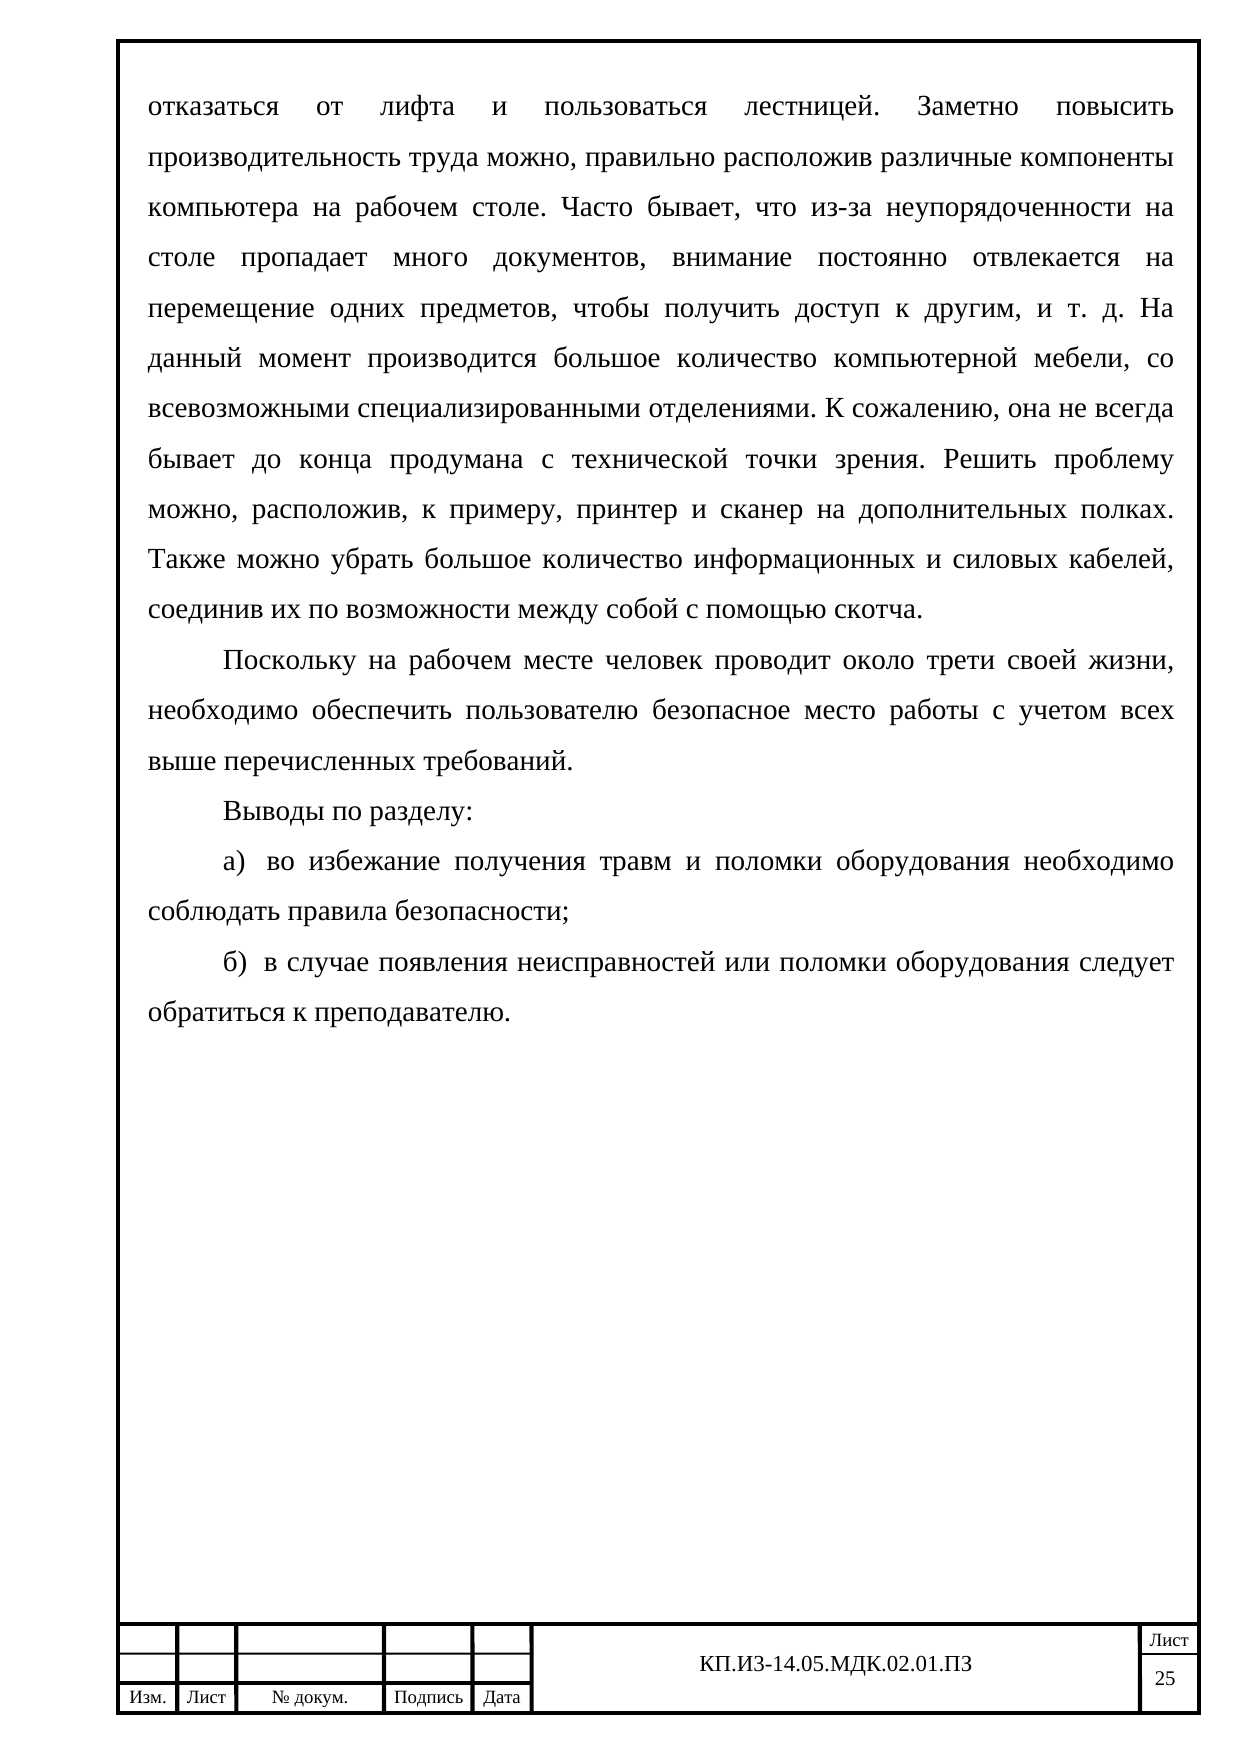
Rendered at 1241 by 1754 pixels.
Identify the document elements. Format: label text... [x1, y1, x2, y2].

list во избежание получения травм и поломки оборудования необходимо соблюдать правила безопасности; [148, 843, 1175, 927]
text Выводы по разделу: [148, 793, 1175, 826]
text Поскольку на рабочем месте человек проводит около трети своей жизни, необходимо обеспечить пользователю безопасное место работы с учетом всех выше перечисленных требований. [148, 642, 1175, 776]
text отказаться от лифта и пользоваться лестницей. Заметно повысить производительность труда можно, правильно расположив различные компоненты компьютера на рабочем столе. Часто бывает, что из-за неупорядоченности на столе пропадает много документов, внимание постоянно отвлекается на перемещение одних предметов, чтобы получить доступ к другим, и т. д. На данный момент производится большое количество компьютерной мебели, со всевозможными специализированными отделениями. К сожалению, она не всегда бывает до конца продумана с технической точки зрения. Решить проблему можно, расположив, к примеру, принтер и сканер на дополнительных полках. Также можно убрать большое количество информационных и силовых кабелей, соединив их по возможности между собой с помощью скотча. [148, 88, 1175, 625]
list в случае появления неисправностей или поломки оборудования следует обратиться к преподавателю. [148, 944, 1175, 1028]
